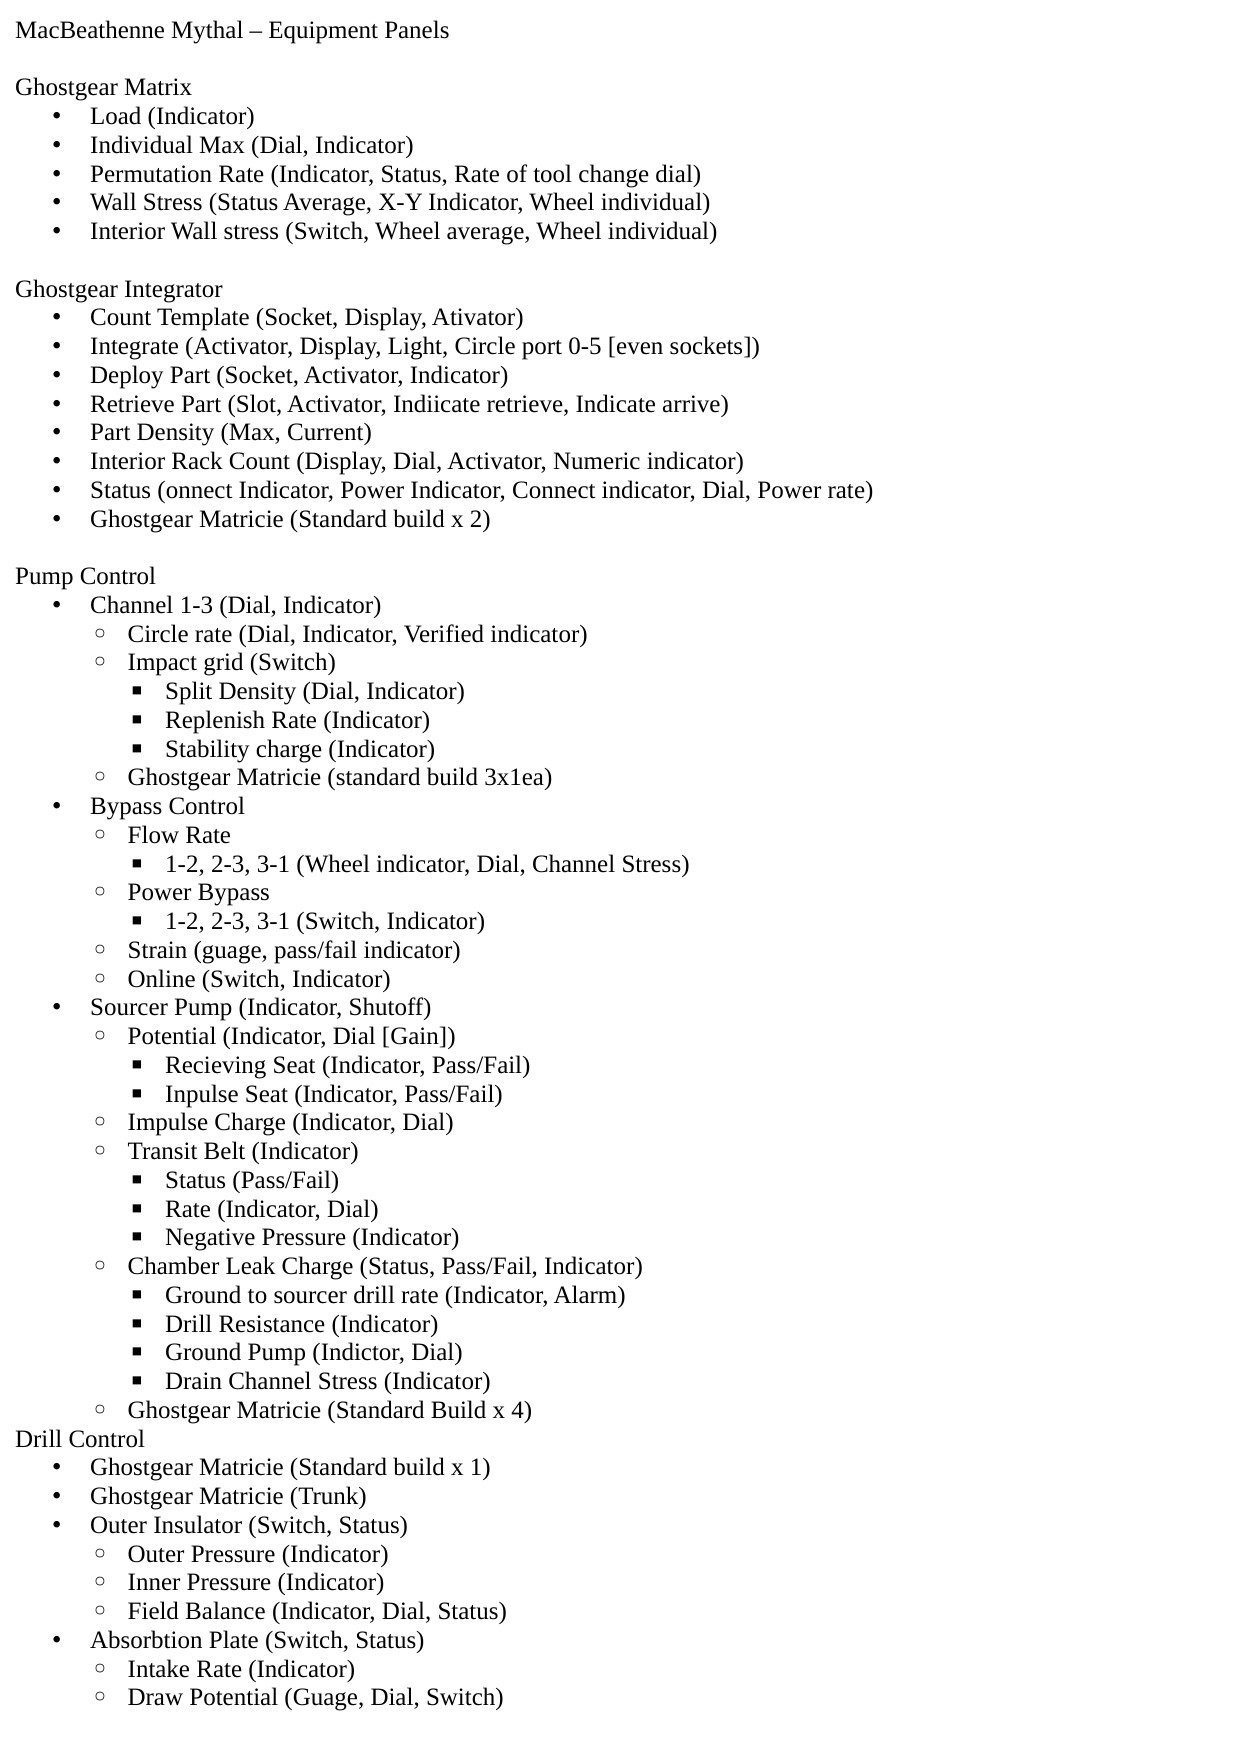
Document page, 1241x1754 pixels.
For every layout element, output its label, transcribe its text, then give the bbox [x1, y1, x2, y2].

text Drill Control [15, 1424, 1226, 1452]
list Chamber Leak Charge (Status, Pass/Fail, Indicator) [90, 1251, 1226, 1280]
list Retrieve Part (Slot, Activator, Indiicate retrieve, Indicate arrive) [52, 389, 1226, 417]
list Part Density (Max, Current) [52, 417, 1226, 446]
list Bypass Control [52, 791, 1226, 820]
list Integrate (Activator, Display, Light, Circle port 0-5 [even sockets]) [52, 331, 1226, 360]
list Load (Indicator) [52, 101, 1226, 130]
list Power Bypass [90, 877, 1226, 906]
list Impact grid (Switch) [90, 647, 1226, 676]
list Wall Stress (Status Average, X-Y Indicator, Wheel individual) [52, 187, 1226, 216]
list Ghostgear Matricie (standard build 3x1ea) [90, 762, 1226, 791]
list Drain Channel Stress (Indicator) [127, 1366, 1226, 1395]
text Ghostgear Integrator [15, 274, 1226, 302]
list Outer Insulator (Switch, Status) [52, 1510, 1226, 1539]
list Stability charge (Indicator) [127, 734, 1226, 762]
list Inner Pressure (Indicator) [90, 1567, 1226, 1596]
list Count Template (Socket, Display, Ativator) [52, 302, 1226, 331]
list Sourcer Pump (Indicator, Shutoff) [52, 992, 1226, 1021]
text Ghostgear Matrix [15, 72, 1226, 101]
list Ghostgear Matricie (Standard build x 1) [52, 1452, 1226, 1481]
list Interior Rack Count (Display, Dial, Activator, Numeric indicator) [52, 446, 1226, 475]
list Individual Max (Dial, Indicator) [52, 130, 1226, 159]
list Ghostgear Matricie (Trunk) [52, 1481, 1226, 1510]
list Ghostgear Matricie (Standard build x 2) [52, 504, 1226, 532]
list Impulse Charge (Indicator, Dial) [90, 1107, 1226, 1136]
list Strain (guage, pass/fail indicator) [90, 935, 1226, 964]
list Transit Belt (Indicator) [90, 1136, 1226, 1165]
list Field Balance (Indicator, Dial, Status) [90, 1596, 1226, 1625]
list Replenish Rate (Indicator) [127, 705, 1226, 734]
list Recieving Seat (Indicator, Pass/Fail) [127, 1050, 1226, 1079]
list Intake Rate (Indicator) [90, 1654, 1226, 1682]
list Draw Potential (Guage, Dial, Switch) [90, 1682, 1226, 1711]
list Status (onnect Indicator, Power Indicator, Connect indicator, Dial, Power rate) [52, 475, 1226, 504]
list Potential (Indicator, Dial [Gain]) [90, 1021, 1226, 1050]
list Permutation Rate (Indicator, Status, Rate of tool change dial) [52, 159, 1226, 187]
list Channel 1-3 (Dial, Indicator) [52, 590, 1226, 619]
list Online (Switch, Indicator) [90, 964, 1226, 992]
list Inpulse Seat (Indicator, Pass/Fail) [127, 1079, 1226, 1107]
list Interior Wall stress (Switch, Wheel average, Wheel individual) [52, 216, 1226, 245]
list Drill Resistance (Indicator) [127, 1309, 1226, 1337]
list Ghostgear Matricie (Standard Build x 4) [90, 1395, 1226, 1424]
list Absorbtion Plate (Switch, Status) [52, 1625, 1226, 1654]
text Pump Control [15, 561, 1226, 590]
list Flow Rate [90, 820, 1226, 849]
list Ground Pump (Indictor, Dial) [127, 1337, 1226, 1366]
list Split Density (Dial, Indicator) [127, 676, 1226, 705]
list Negative Pressure (Indicator) [127, 1222, 1226, 1251]
list Deploy Part (Socket, Activator, Indicator) [52, 360, 1226, 389]
list Ground to sourcer drill rate (Indicator, Alarm) [127, 1280, 1226, 1309]
text MacBeathenne Mythal – Equipment Panels [15, 15, 1226, 44]
list Outer Pressure (Indicator) [90, 1539, 1226, 1567]
list 1-2, 2-3, 3-1 (Switch, Indicator) [127, 906, 1226, 935]
list 1-2, 2-3, 3-1 (Wheel indicator, Dial, Channel Stress) [127, 849, 1226, 877]
list Status (Pass/Fail) [127, 1165, 1226, 1194]
list Rate (Indicator, Dial) [127, 1194, 1226, 1222]
list Circle rate (Dial, Indicator, Verified indicator) [90, 619, 1226, 647]
